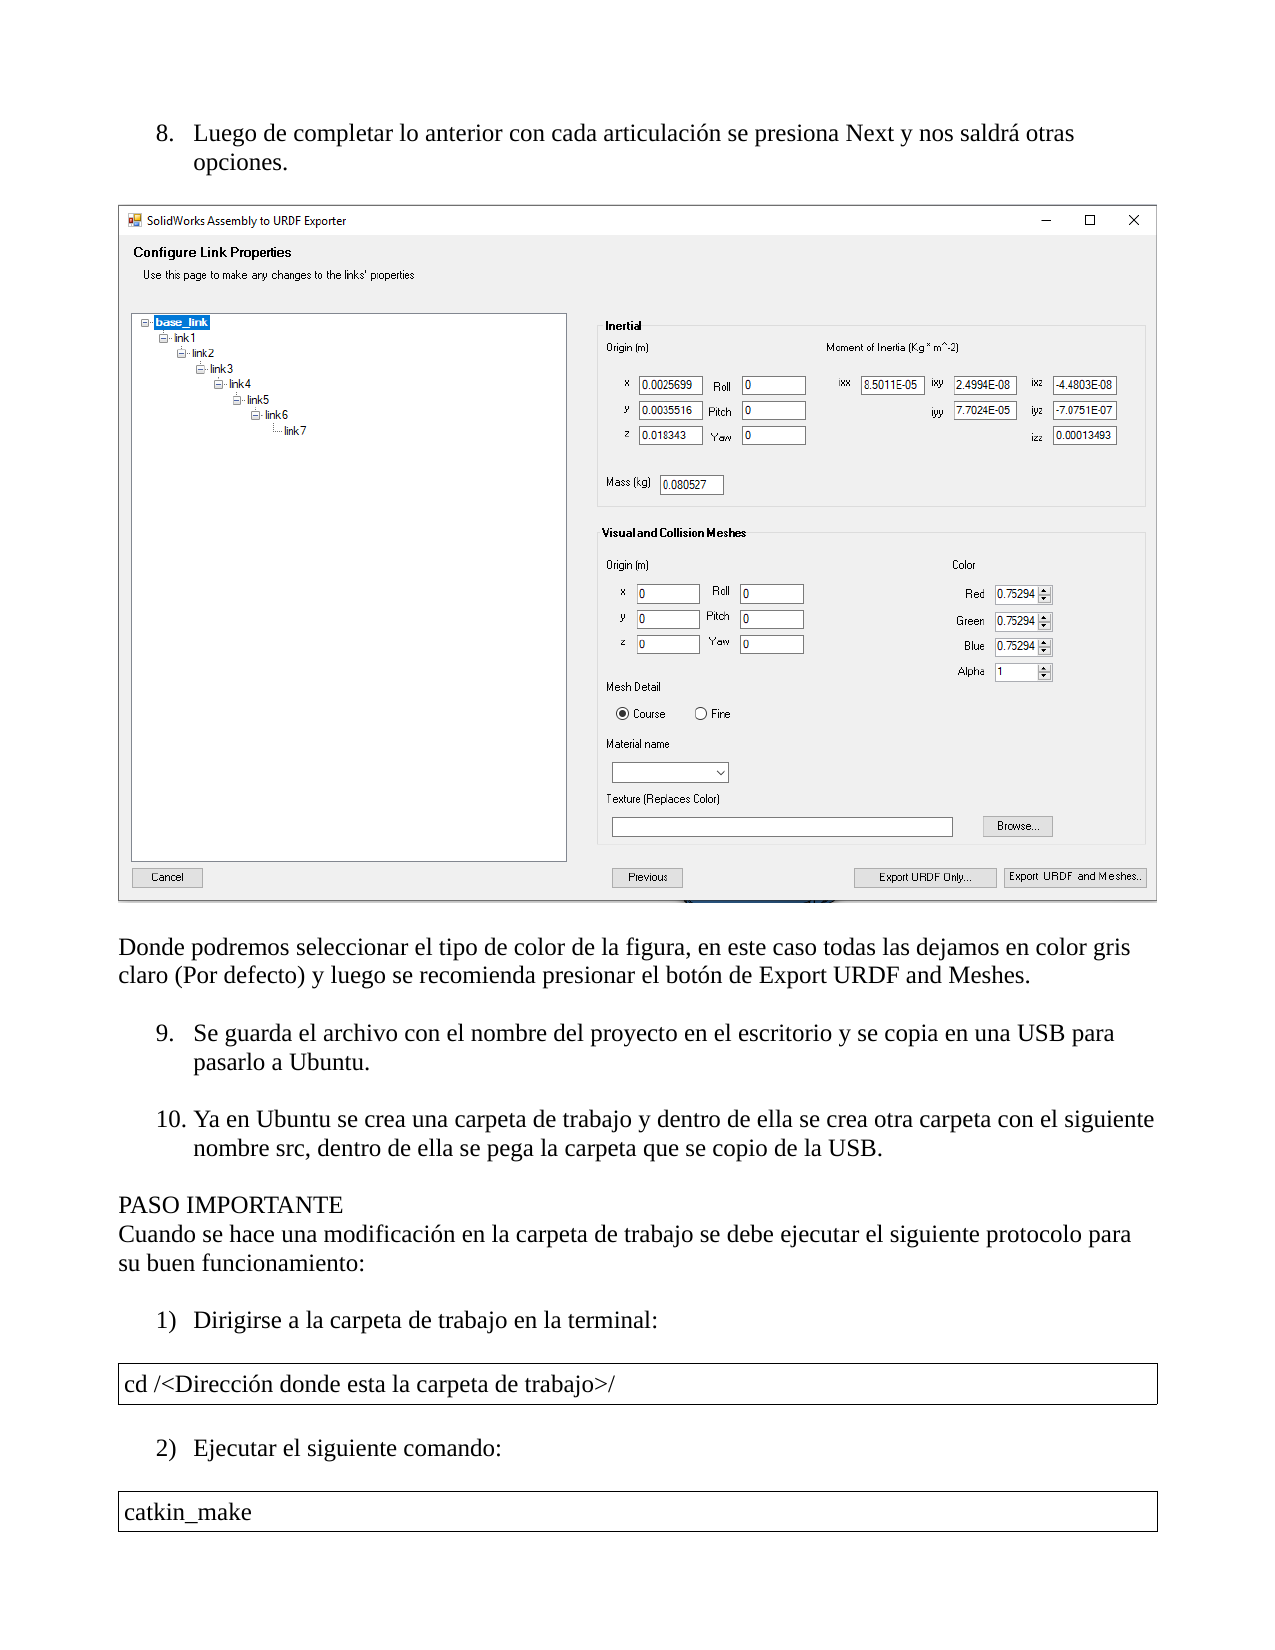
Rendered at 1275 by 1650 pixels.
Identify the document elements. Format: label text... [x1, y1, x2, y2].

table_header cd /<Dirección donde esta la carpeta de trabajo>/ [119, 1364, 1157, 1404]
text Cuando se hace una modificación en la carpeta de trabajo se debe ejecutar el siguiente protocolo para su buen funcionamiento: [118, 1219, 1157, 1277]
list Ya en Ubuntu se crea una carpeta de trabajo y dentro de ella se crea otra carpeta con el siguiente nombre src, dentro de ella se pega la carpeta que se copio de la USB. [156, 1104, 1157, 1162]
text Donde podremos seleccionar el tipo de color de la figura, en este caso todas las dejamos en color gris claro (Por defecto) y luego se recomienda presionar el botón de Export URDF and Meshes. [118, 932, 1157, 989]
list Ejecutar el siguiente comando: [156, 1433, 1157, 1462]
table_header catkin_make [119, 1492, 1157, 1531]
text PASO IMPORTANTE [118, 1191, 1157, 1219]
list Dirigirse a la carpeta de trabajo en la terminal: [156, 1306, 1157, 1334]
list Luego de completar lo anterior con cada articulación se presiona Next y nos saldrá otras opciones. [156, 118, 1157, 176]
list Se guarda el archivo con el nombre del proyecto en el escritorio y se copia en una USB para pasarlo a Ubuntu. [156, 1018, 1157, 1076]
